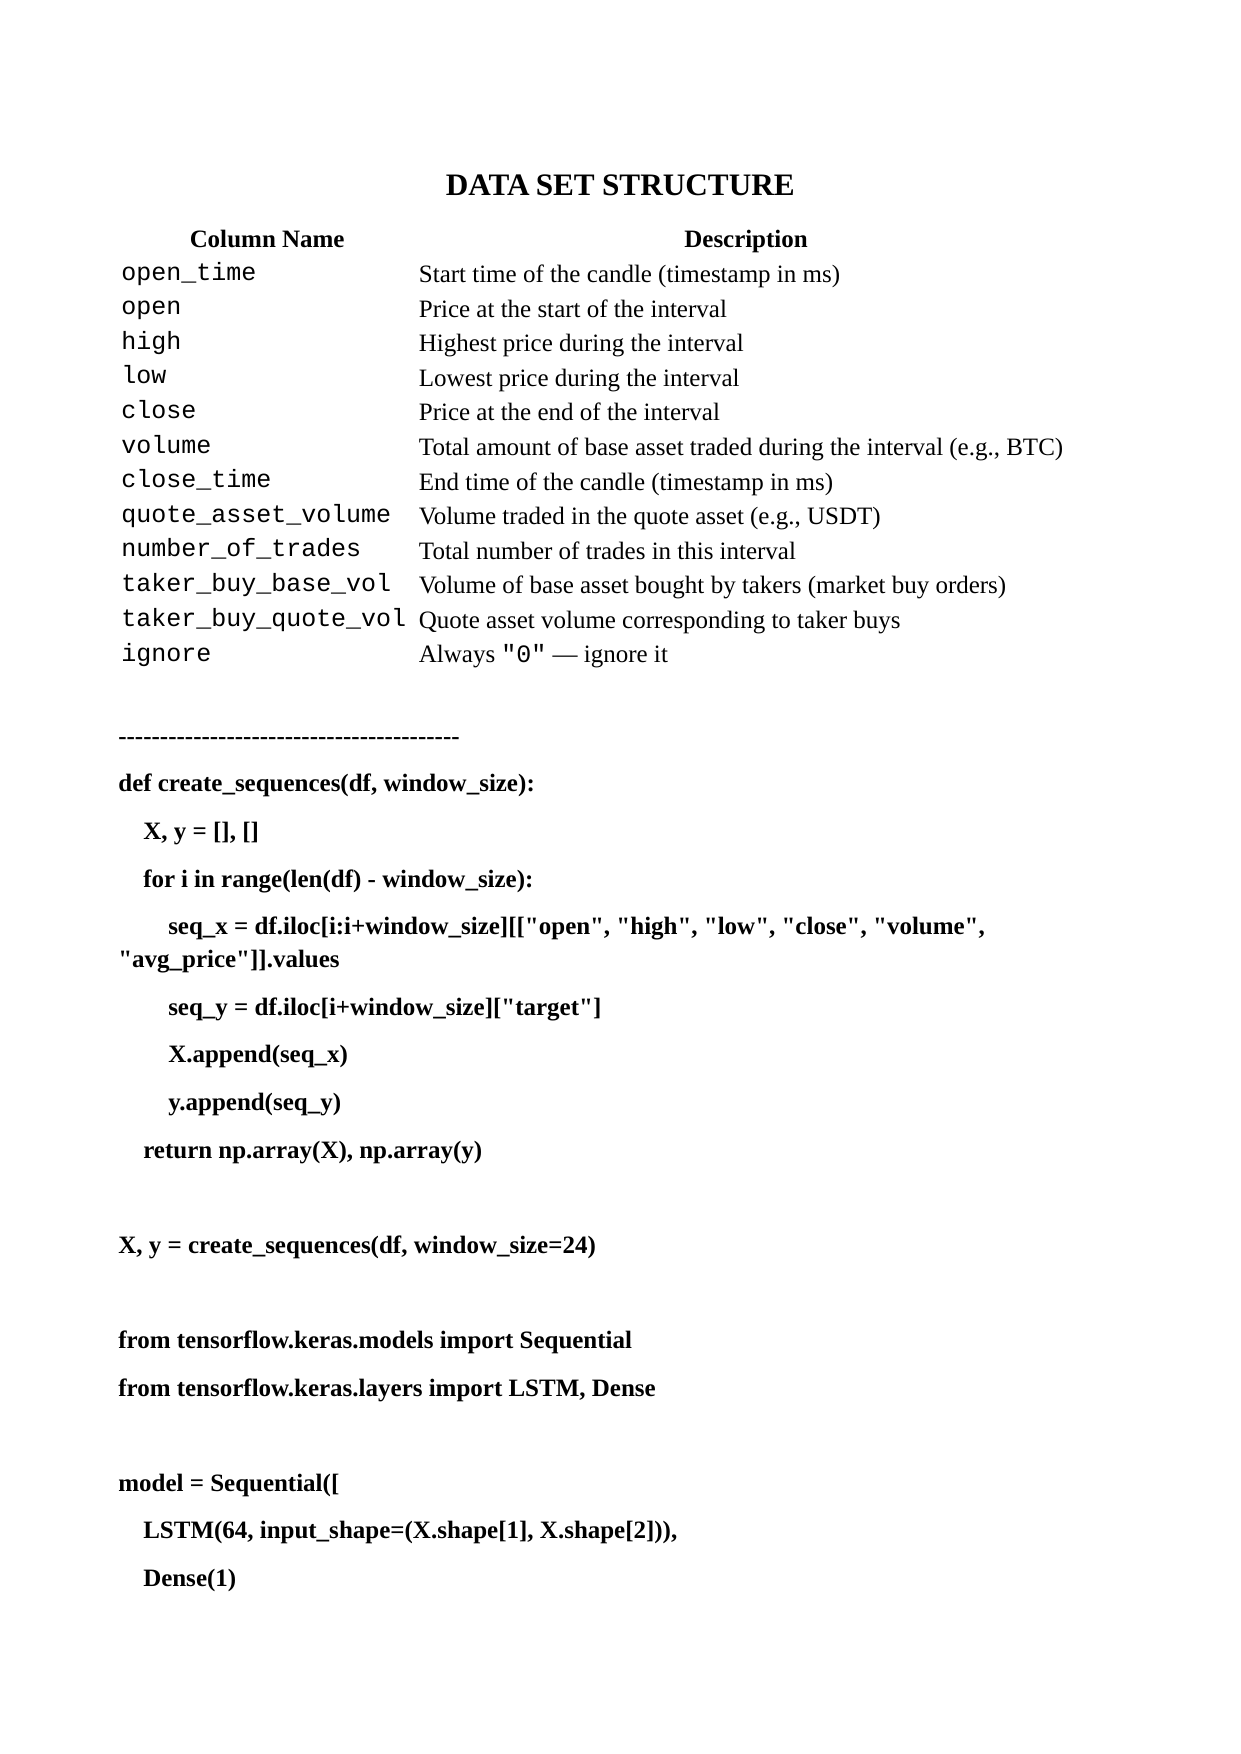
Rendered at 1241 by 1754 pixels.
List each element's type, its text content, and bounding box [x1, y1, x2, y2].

table_cell Price at the end of the interval [416, 395, 1076, 429]
table_cell volume [118, 429, 416, 464]
table_cell Price at the start of the interval [416, 291, 1076, 325]
text seq_y = df.iloc[i+window_size]["target"] [118, 992, 1122, 1021]
table_cell End time of the candle (timestamp in ms) [416, 464, 1076, 498]
table_cell Total number of trades in this interval [416, 533, 1076, 567]
table_cell Quote asset volume corresponding to taker buys [416, 602, 1076, 637]
table_cell low [118, 360, 416, 394]
table_cell taker_buy_quote_vol [118, 602, 416, 637]
table_cell high [118, 325, 416, 360]
text def create_sequences(df, window_size): [118, 768, 1122, 797]
table_cell Volume traded in the quote asset (e.g., USDT) [416, 498, 1076, 533]
table_cell close [118, 395, 416, 429]
text seq_x = df.iloc[i:i+window_size][["open", "high", "low", "close", "volume", "avg_price"]].values [118, 911, 1122, 973]
table_cell ignore [118, 637, 416, 673]
table_cell Total amount of base asset traded during the interval (e.g., BTC) [416, 429, 1076, 464]
table_cell quote_asset_volume [118, 498, 416, 533]
text X, y = [], [] [118, 816, 1122, 845]
text return np.array(X), np.array(y) [118, 1135, 1122, 1163]
table_cell Always "0" — ignore it [416, 637, 1076, 673]
table_cell taker_buy_base_vol [118, 568, 416, 602]
text for i in range(len(df) - window_size): [118, 864, 1122, 892]
text from tensorflow.keras.layers import LSTM, Dense [118, 1373, 1122, 1401]
text ----------------------------------------- [118, 721, 1122, 749]
text LSTM(64, input_shape=(X.shape[1], X.shape[2])), [118, 1516, 1122, 1544]
text model = Sequential([ [118, 1468, 1122, 1497]
table_header Column Name [118, 222, 416, 256]
table_cell open_time [118, 256, 416, 291]
text from tensorflow.keras.models import Sequential [118, 1325, 1122, 1354]
table_cell Lowest price during the interval [416, 360, 1076, 394]
table_cell Highest price during the interval [416, 325, 1076, 360]
text X, y = create_sequences(df, window_size=24) [118, 1230, 1122, 1259]
table_cell Start time of the candle (timestamp in ms) [416, 256, 1076, 291]
text DATA SET STRUCTURE [118, 166, 1122, 202]
table_cell open [118, 291, 416, 325]
table_header Description [416, 222, 1076, 256]
text y.append(seq_y) [118, 1087, 1122, 1116]
text Dense(1) [118, 1563, 1122, 1592]
table_cell Volume of base asset bought by takers (market buy orders) [416, 568, 1076, 602]
table_cell close_time [118, 464, 416, 498]
table_cell number_of_trades [118, 533, 416, 567]
text X.append(seq_x) [118, 1039, 1122, 1068]
